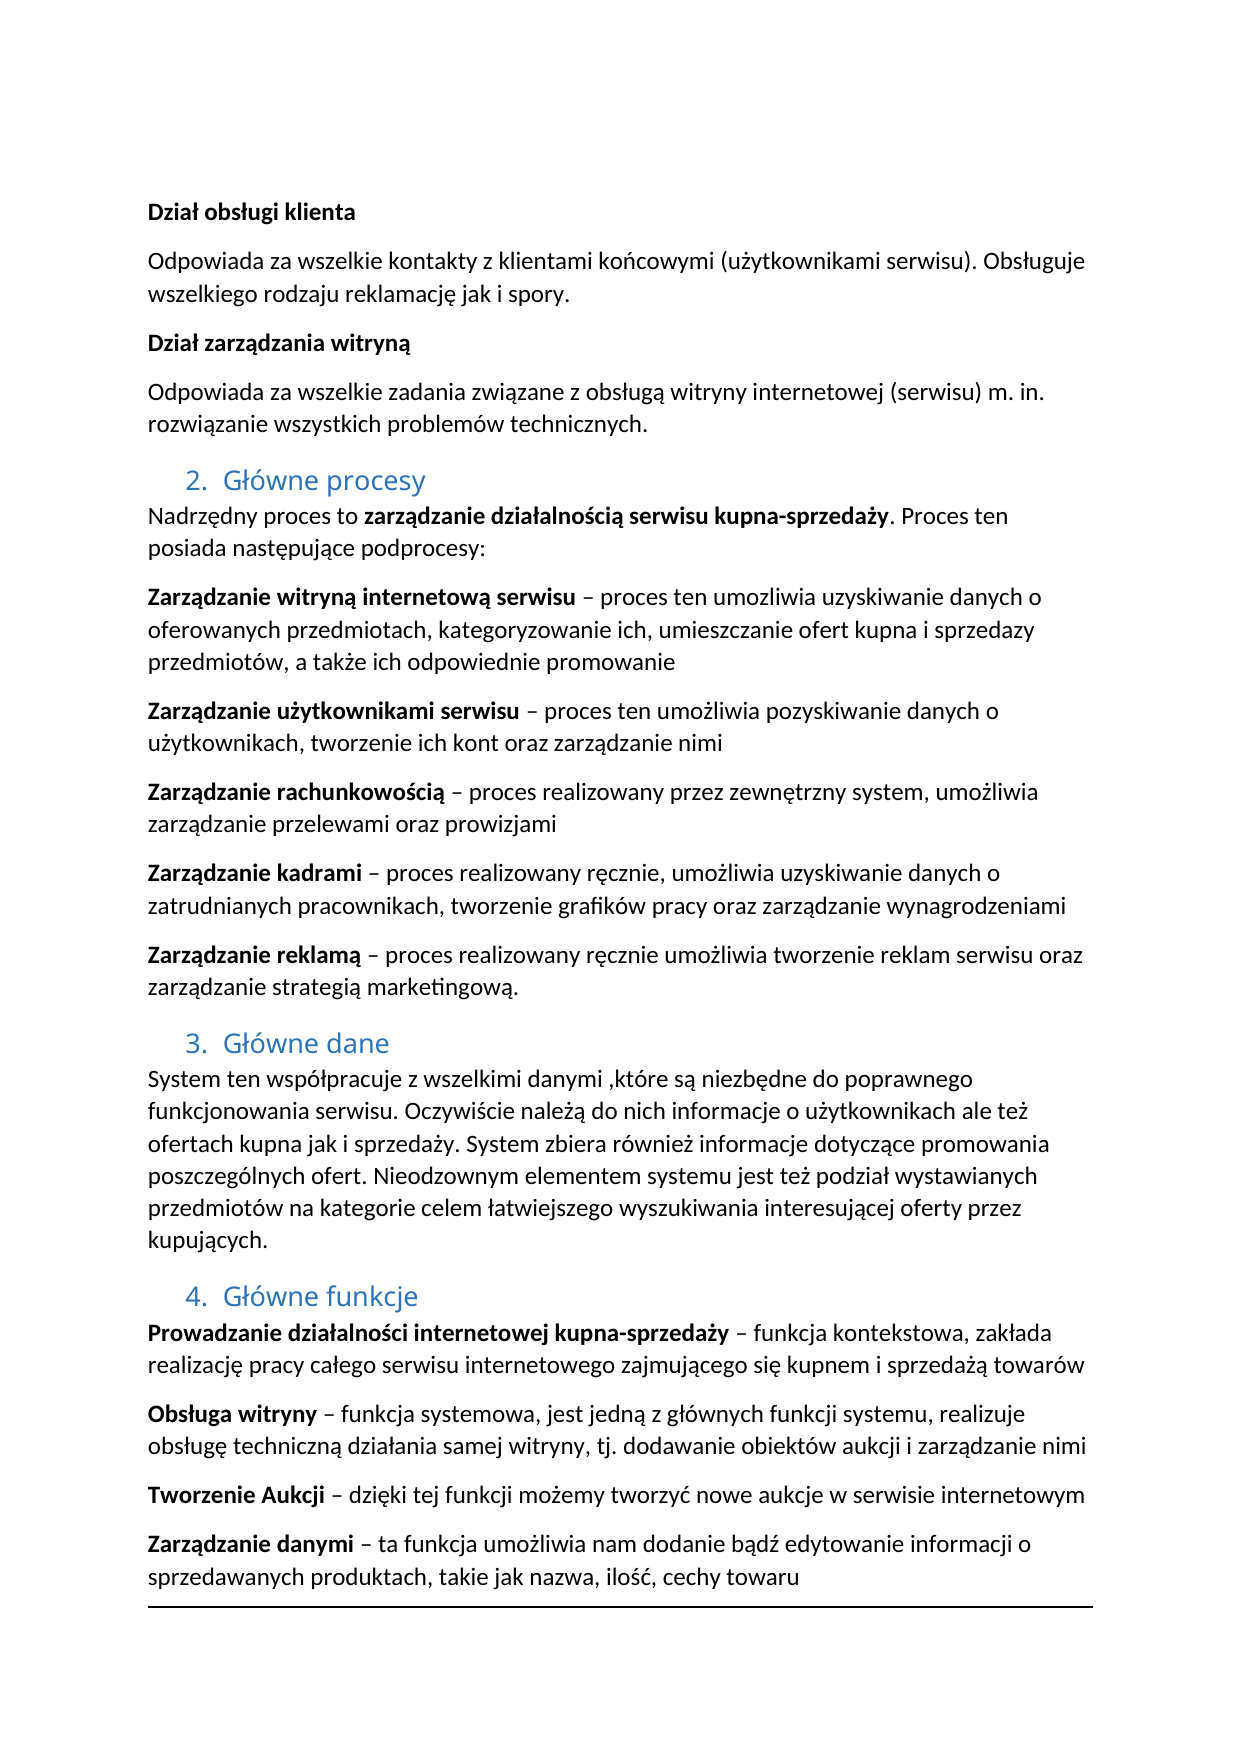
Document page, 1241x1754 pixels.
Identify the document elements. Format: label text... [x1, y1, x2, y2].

text System ten współpracuje z wszelkimi danymi ,które są niezbędne do poprawnego funkcjonowania serwisu. Oczywiście należą do nich informacje o użytkownikach ale też ofertach kupna jak i sprzedaży. System zbiera również informacje dotyczące promowania poszczególnych ofert. Nieodzownym elementem systemu jest też podział wystawianych przedmiotów na kategorie celem łatwiejszego wyszukiwania interesującej oferty przez kupujących. [148, 1063, 1093, 1255]
text Zarządzanie kadrami – proces realizowany ręcznie, umożliwia uzyskiwanie danych o zatrudnianych pracownikach, tworzenie grafików pracy oraz zarządzanie wynagrodzeniami [148, 857, 1093, 920]
text Zarządzanie użytkownikami serwisu – proces ten umożliwia pozyskiwanie danych o użytkownikach, tworzenie ich kont oraz zarządzanie nimi [148, 695, 1093, 758]
text Dział zarządzania witryną [148, 327, 1093, 357]
text Obsługa witryny – funkcja systemowa, jest jedną z głównych funkcji systemu, realizuje obsługę techniczną działania samej witryny, tj. dodawanie obiektów aukcji i zarządzanie nimi [148, 1398, 1093, 1461]
text Zarządzanie danymi – ta funkcja umożliwia nam dodanie bądź edytowanie informacji o sprzedawanych produktach, takie jak nazwa, ilość, cechy towaru [148, 1528, 1093, 1591]
text Odpowiada za wszelkie zadania związane z obsługą witryny internetowej (serwisu) m. in. rozwiązanie wszystkich problemów technicznych. [148, 376, 1093, 438]
subtitle Główne funkcje [185, 1278, 1093, 1315]
text Prowadzanie działalności internetowej kupna-sprzedaży – funkcja kontekstowa, zakłada realizację pracy całego serwisu internetowego zajmującego się kupnem i sprzedażą towarów [148, 1317, 1093, 1380]
text Zarządzanie rachunkowością – proces realizowany przez zewnętrzny system, umożliwia zarządzanie przelewami oraz prowizjami [148, 776, 1093, 839]
text Zarządzanie witryną internetową serwisu – proces ten umozliwia uzyskiwanie danych o oferowanych przedmiotach, kategoryzowanie ich, umieszczanie ofert kupna i sprzedazy przedmiotów, a także ich odpowiednie promowanie [148, 581, 1093, 677]
subtitle Główne dane [185, 1024, 1093, 1061]
text Nadrzędny proces to zarządzanie działalnością serwisu kupna-sprzedaży. Proces ten posiada następujące podprocesy: [148, 500, 1093, 563]
subtitle Główne procesy [185, 461, 1093, 498]
text Zarządzanie reklamą – proces realizowany ręcznie umożliwia tworzenie reklam serwisu oraz zarządzanie strategią marketingową. [148, 939, 1093, 1002]
text Dział obsługi klienta [148, 197, 1093, 227]
text Odpowiada za wszelkie kontakty z klientami końcowymi (użytkownikami serwisu). Obsługuje wszelkiego rodzaju reklamację jak i spory. [148, 246, 1093, 308]
text Tworzenie Aukcji – dzięki tej funkcji możemy tworzyć nowe aukcje w serwisie internetowym [148, 1479, 1093, 1510]
